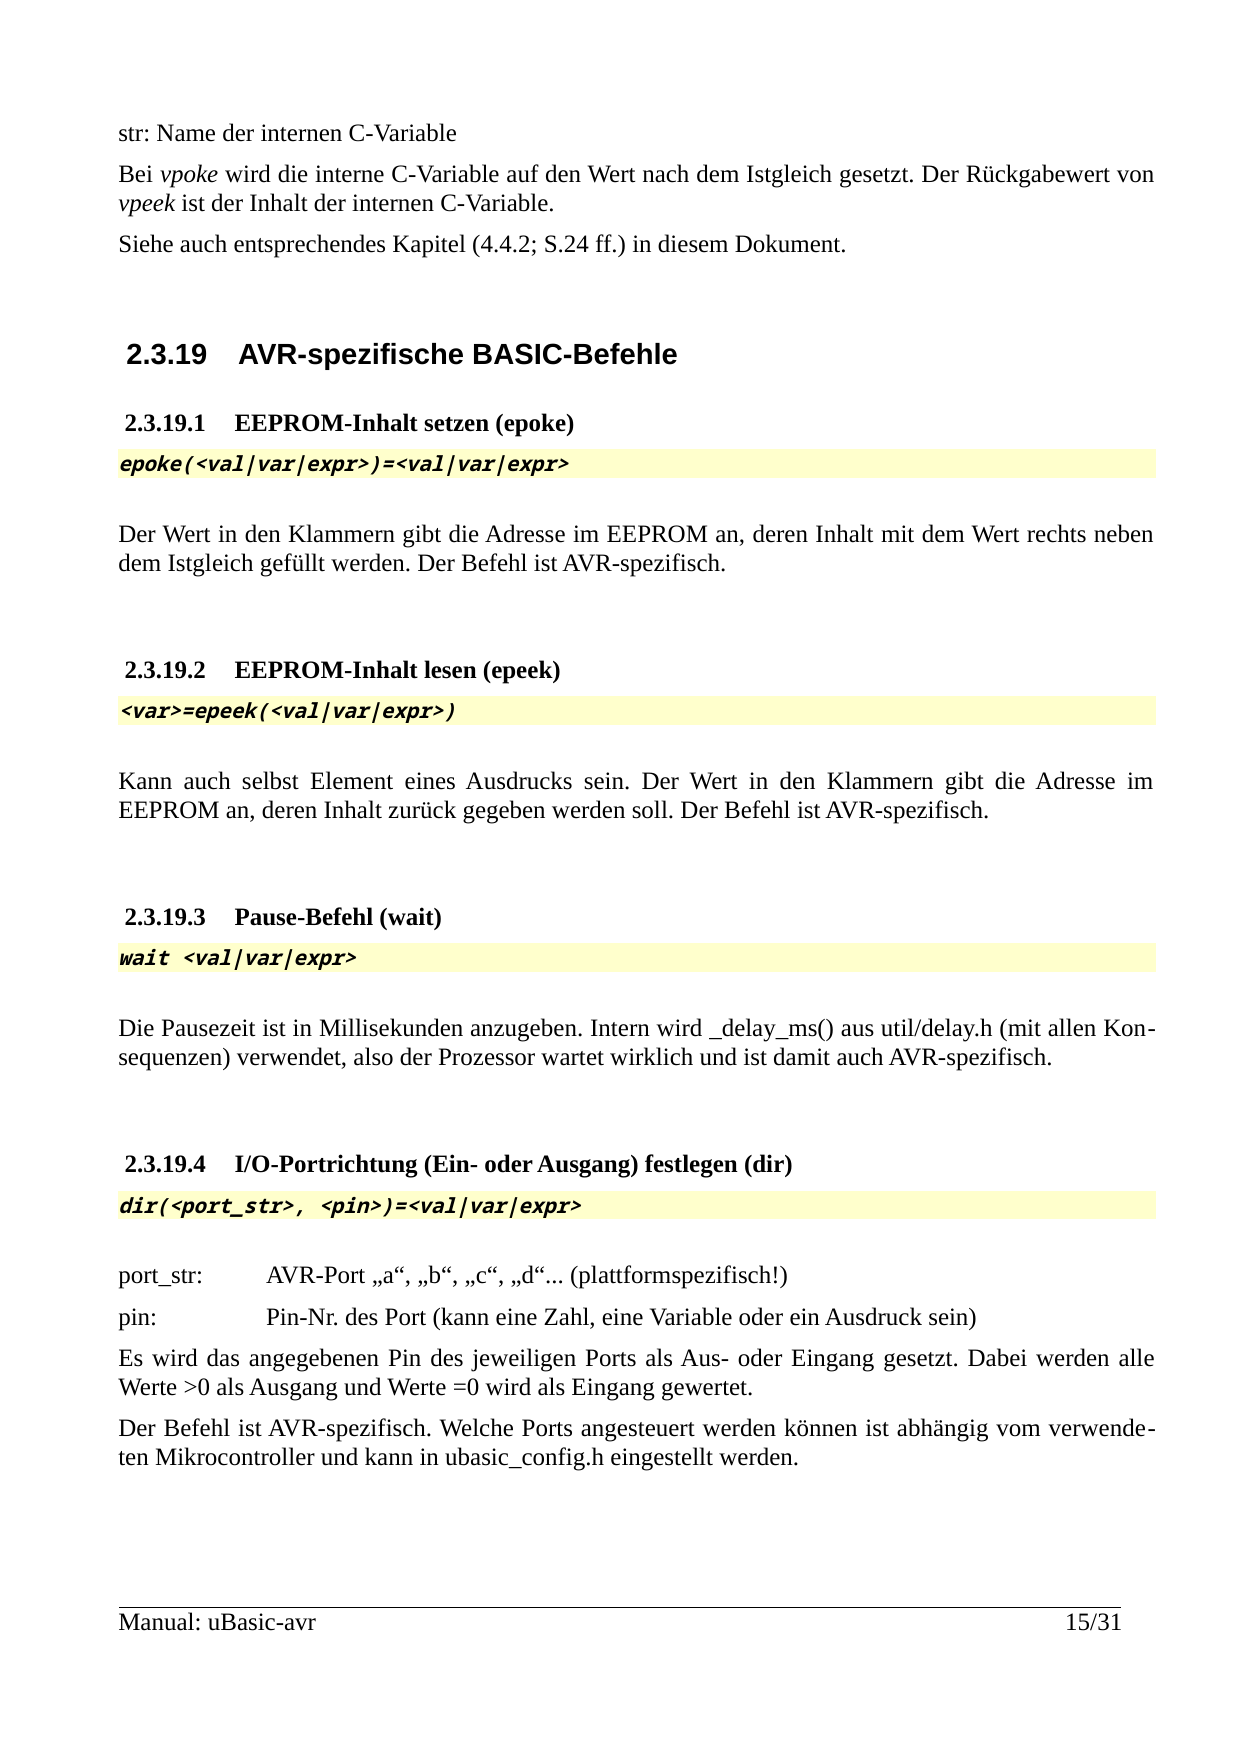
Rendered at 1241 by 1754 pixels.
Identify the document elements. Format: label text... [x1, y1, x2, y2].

text Kann auch selbst Element eines Ausdrucks sein. Der Wert in den Klammern gibt die Adresse im EEPROM an, deren Inhalt zurück gegeben werden soll. Der Befehl ist AVR-spezifisch. [118, 766, 1156, 823]
text Der Befehl ist AVR-spezifisch. Welche Ports angesteuert werden können ist abhängig vom verwende­ten Mikrocontroller und kann in ubasic_config.h eingestellt werden. [118, 1413, 1156, 1470]
subtitle Pause-Befehl (wait) [118, 902, 1156, 931]
text epoke(<val|var|expr>)=<val|var|expr> [118, 449, 1156, 478]
text dir(<port_str>, <pin>)=<val|var|expr> [118, 1191, 1156, 1219]
text wait <val|var|expr> [118, 943, 1156, 972]
subtitle EEPROM-Inhalt setzen (epoke) [118, 408, 1156, 437]
text Bei vpoke wird die interne C-Variable auf den Wert nach dem Istgleich gesetzt. Der Rückgabewert von vpeek ist der Inhalt der internen C-Variable. [118, 159, 1156, 217]
text pin: Pin-Nr. des Port (kann eine Zahl, eine Variable oder ein Ausdruck sein) [118, 1302, 1156, 1330]
text <var>=epeek(<val|var|expr>) [118, 696, 1156, 725]
text Siehe auch entsprechendes Kapitel (4.4.2; S.24 ff.) in diesem Dokument. [118, 229, 1156, 258]
text Es wird das angegebenen Pin des jeweiligen Ports als Aus- oder Eingang gesetzt. Dabei werden alle Werte >0 als Ausgang und Werte =0 wird als Eingang gewertet. [118, 1343, 1156, 1400]
text Der Wert in den Klammern gibt die Adresse im EEPROM an, deren Inhalt mit dem Wert rechts neben dem Istgleich gefüllt werden. Der Befehl ist AVR-spezifisch. [118, 519, 1156, 576]
subtitle EEPROM-Inhalt lesen (epeek) [118, 655, 1156, 684]
subtitle I/O-Portrichtung (Ein- oder Ausgang) festlegen (dir) [118, 1149, 1156, 1178]
subtitle AVR-spezifische BASIC-Befehle [118, 337, 1156, 370]
text str: Name der internen C-Variable [118, 118, 1156, 147]
text port_str: AVR-Port „a“, „b“, „c“, „d“... (plattformspezifisch!) [118, 1260, 1156, 1289]
text Die Pausezeit ist in Millisekunden anzugeben. Intern wird _delay_ms() aus util/delay.h (mit allen Kon­sequenzen) verwendet, also der Prozessor wartet wirklich und ist damit auch AVR-spezifisch. [118, 1013, 1156, 1071]
